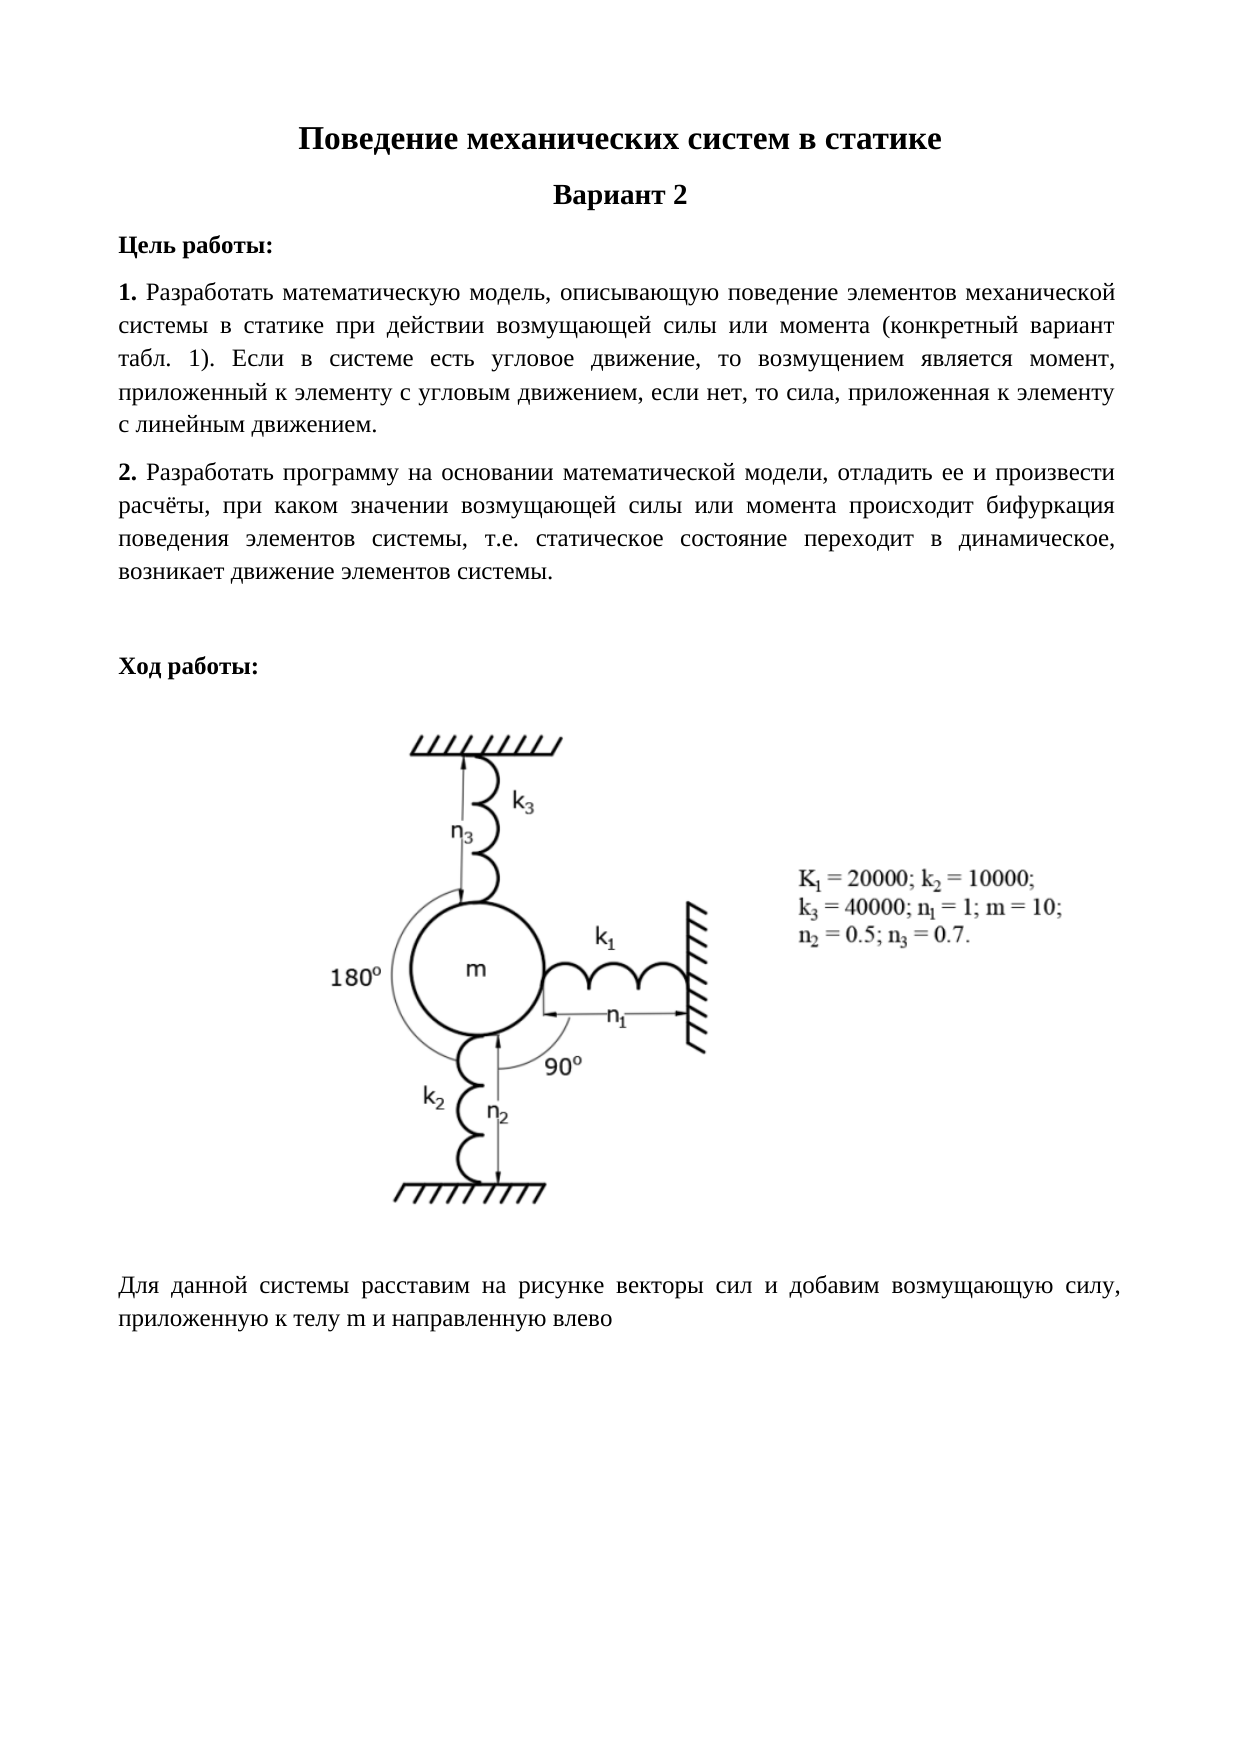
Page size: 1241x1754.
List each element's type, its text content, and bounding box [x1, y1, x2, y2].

text 1. Разработать математическую модель, описывающую поведение элементов механической системы в статике при действии возмущающей силы или момента (конкретный вариант табл. 1). Если в системе есть угловое движение, то возмущением является момент, приложенный к элементу с угловым движением, если нет, то сила, приложенная к элементу с линейным движением. [118, 277, 1116, 438]
text Поведение механических систем в статике [118, 118, 1122, 156]
text 2. Разработать программу на основании математической модели, отладить ее и произвести расчёты, при каком значении возмущающей силы или момента происходит бифуркация поведения элементов системы, т.е. статическое состояние переходит в динамическое, возникает движение элементов системы. [118, 457, 1116, 585]
text Цель работы: [118, 230, 1116, 259]
text Для данной системы расставим на рисунке векторы сил и добавим возмущающую силу, приложенную к телу m и направленную влево [118, 1270, 1122, 1332]
text Ход работы: [118, 651, 1017, 680]
picture [170, 702, 1070, 1268]
text Вариант 2 [118, 177, 1122, 210]
